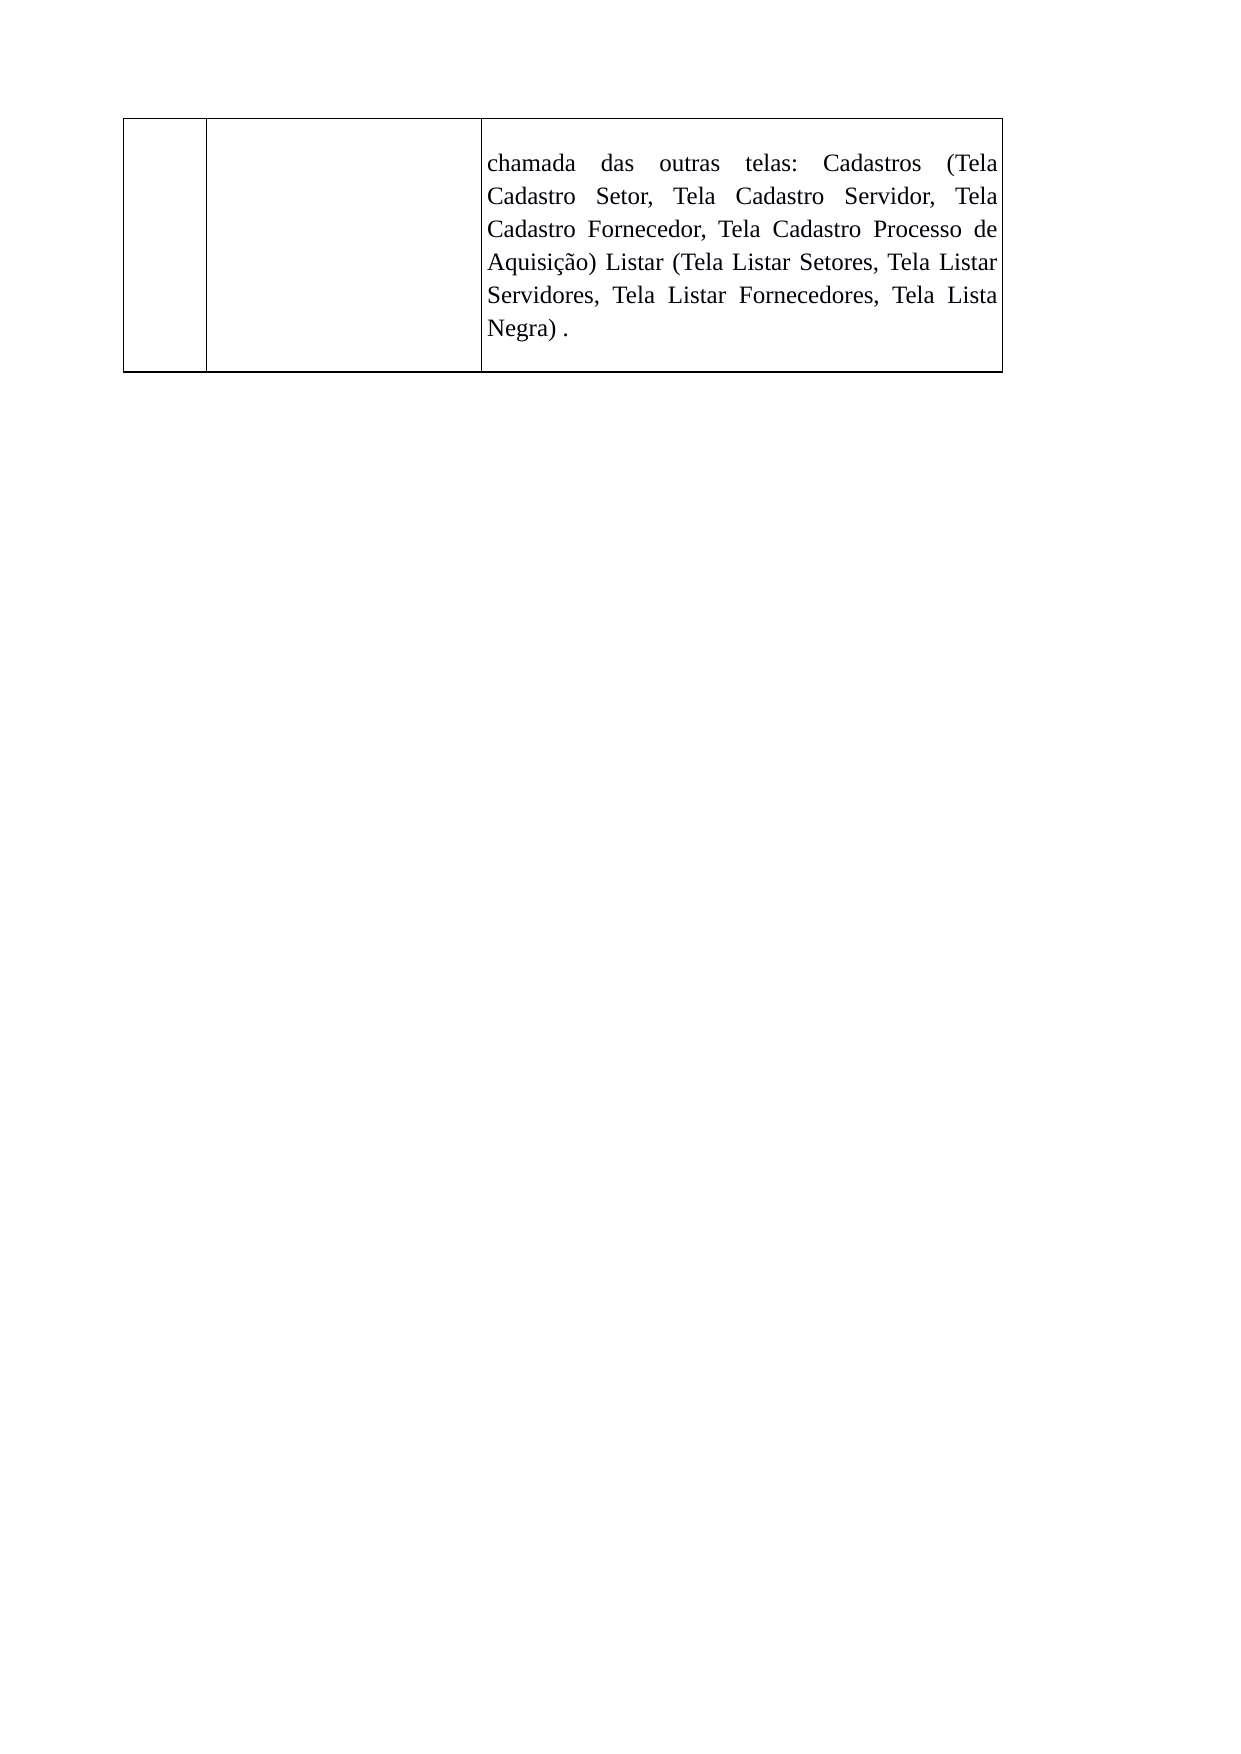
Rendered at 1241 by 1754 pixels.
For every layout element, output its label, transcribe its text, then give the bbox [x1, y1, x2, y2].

table_cell chamada das outras telas: Cadastros (Tela Cadastro Setor, Tela Cadastro Servidor, Tela Cadastro Fornecedor, Tela Cadastro Processo de Aquisição) Listar (Tela Listar Setores, Tela Listar Servidores, Tela Listar Fornecedores, Tela Lista Negra) . [482, 119, 1002, 371]
table_cell [207, 119, 481, 371]
table_cell [124, 119, 206, 371]
